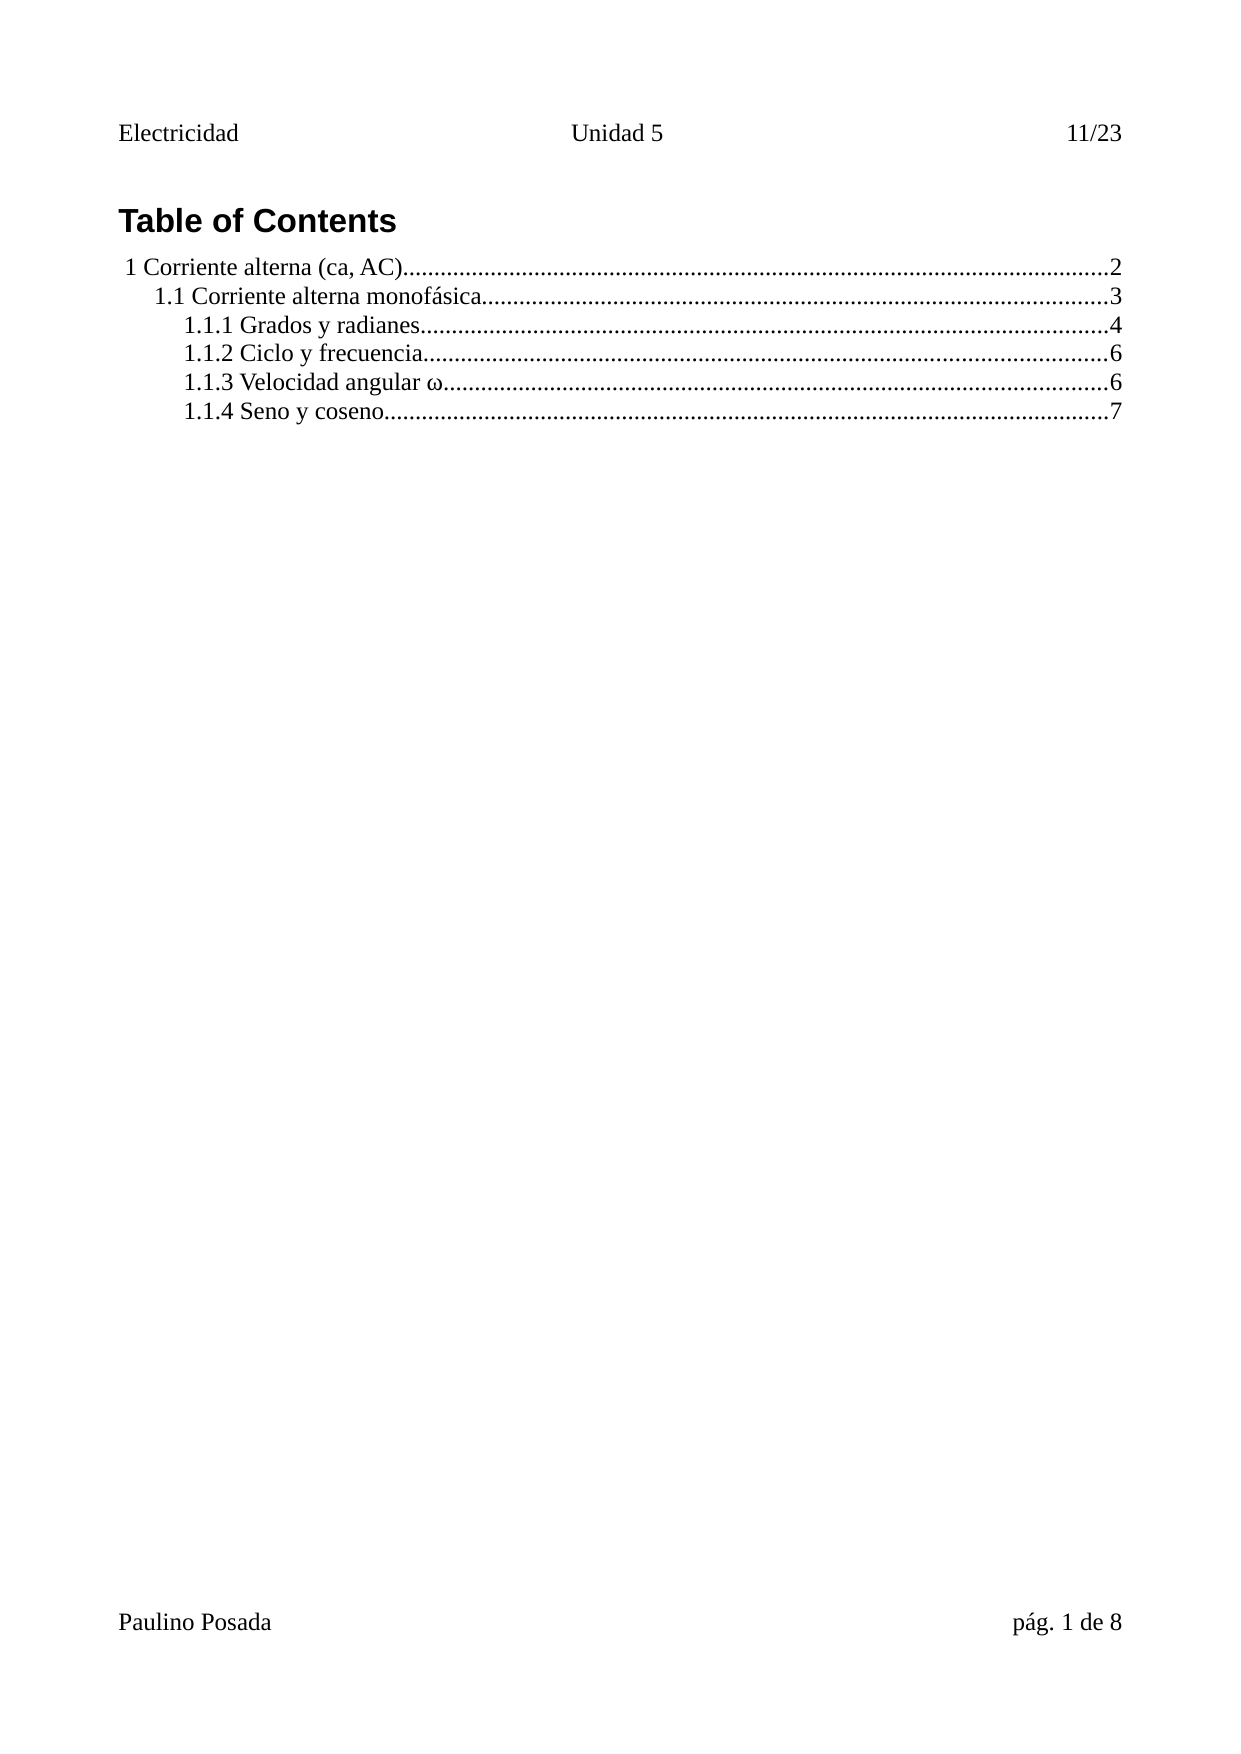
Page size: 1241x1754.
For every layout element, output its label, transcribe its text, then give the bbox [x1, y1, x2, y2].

text 1.1.3 Velocidad angular ω 6 [177, 367, 1122, 396]
text 1.1.2 Ciclo y frecuencia 6 [177, 338, 1122, 367]
text 1.1 Corriente alterna monofásica 3 [148, 281, 1122, 310]
subtitle Table of Contents [118, 201, 1122, 240]
text 1.1.4 Seno y coseno 7 [177, 396, 1122, 425]
text 1 Corriente alterna (ca, AC) 2 [118, 252, 1122, 281]
text 1.1.1 Grados y radianes 4 [177, 310, 1122, 338]
